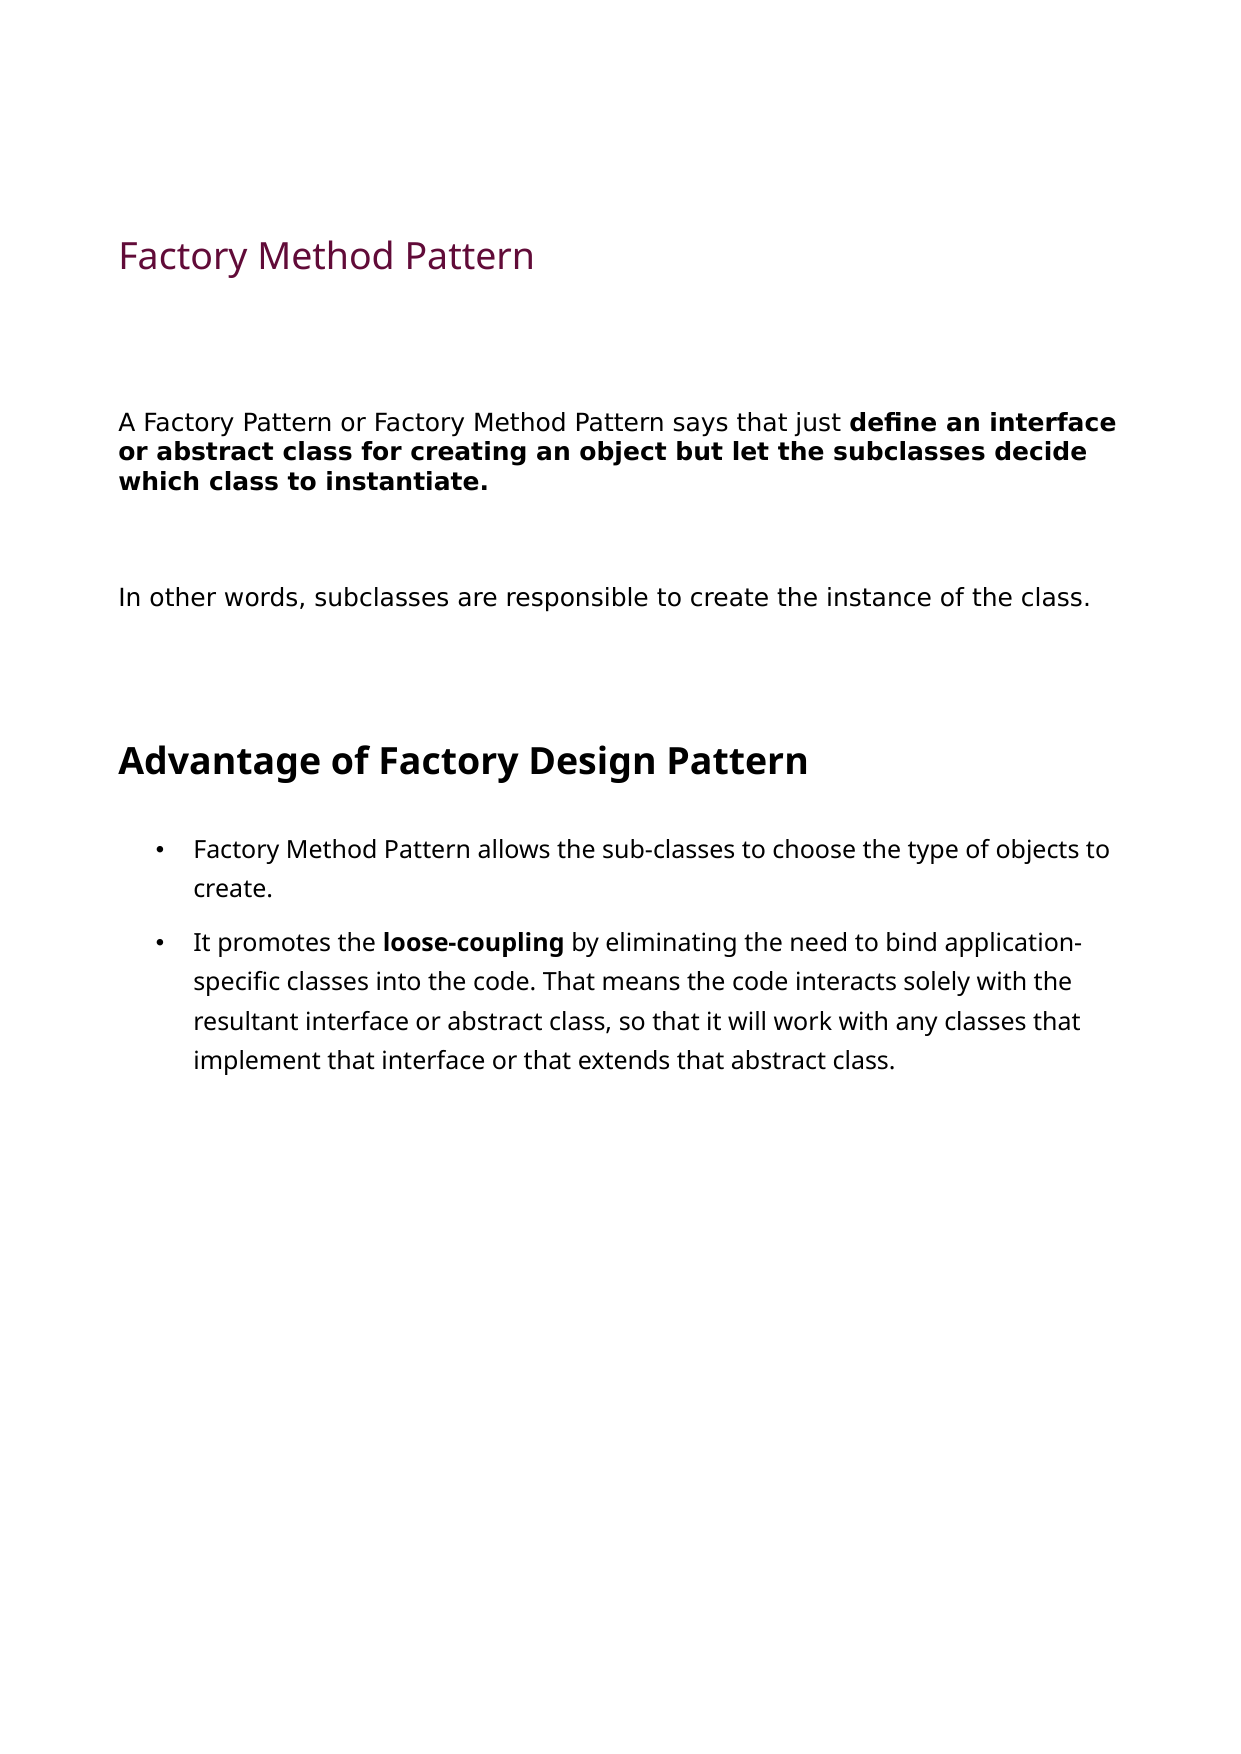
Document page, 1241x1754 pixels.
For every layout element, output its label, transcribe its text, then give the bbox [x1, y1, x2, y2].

text In other words, subclasses are responsible to create the instance of the class. [118, 583, 1122, 612]
subtitle Advantage of Factory Design Pattern [118, 734, 1122, 785]
list Factory Method Pattern allows the sub-classes to choose the type of objects to create. [156, 832, 1122, 905]
subtitle Factory Method Pattern [118, 229, 1122, 280]
list It promotes the loose-coupling by eliminating the need to bind application-specific classes into the code. That means the code interacts solely with the resultant interface or abstract class, so that it will work with any classes that implement that interface or that extends that abstract class. [156, 925, 1122, 1076]
text A Factory Pattern or Factory Method Pattern says that just define an interface or abstract class for creating an object but let the subclasses decide which class to instantiate. [118, 408, 1122, 496]
